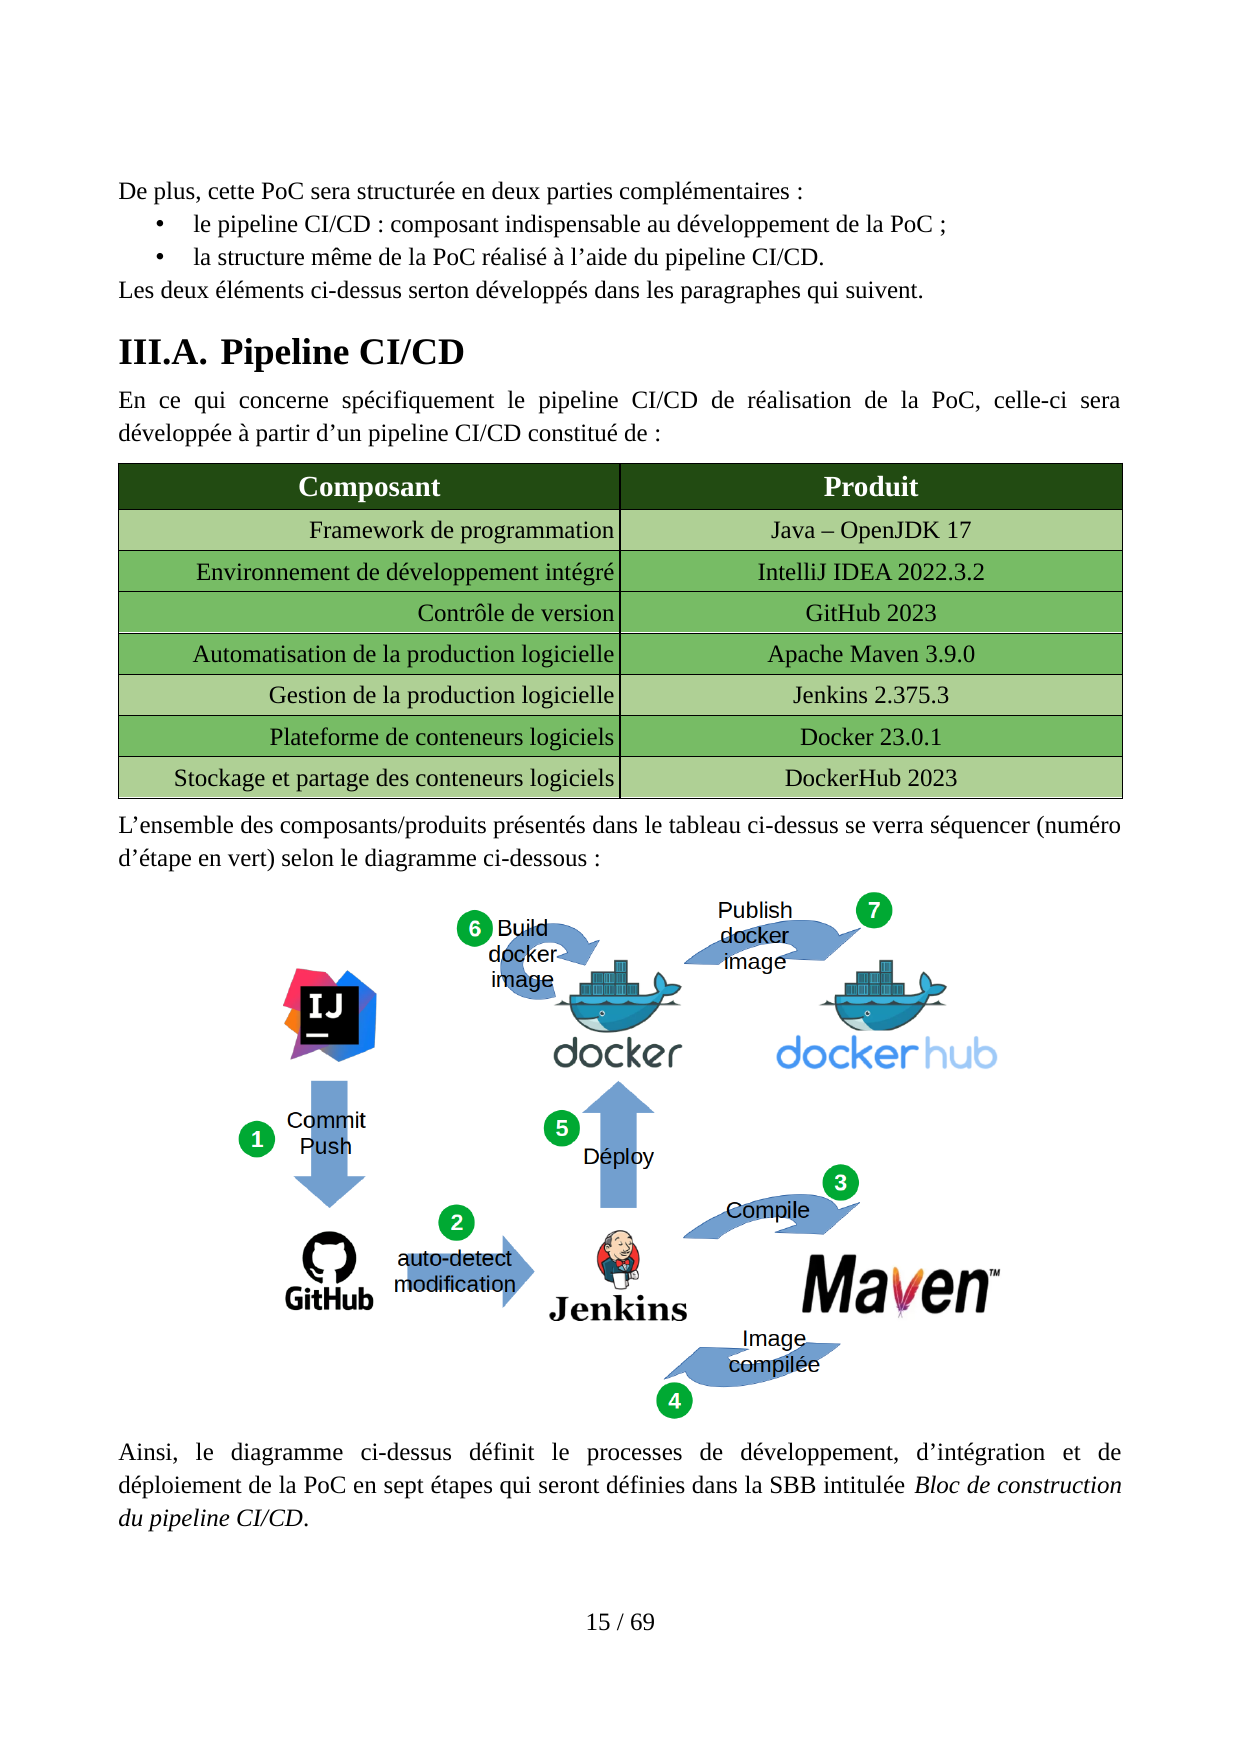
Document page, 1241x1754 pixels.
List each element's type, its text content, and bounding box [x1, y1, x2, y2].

table_cell Plateforme de conteneurs logiciels [119, 716, 619, 756]
text De plus, cette PoC sera structurée en deux parties complémentaires : [118, 176, 1122, 205]
table_cell DockerHub 2023 [621, 757, 1122, 797]
table_header Produit [621, 464, 1122, 509]
table_cell Jenkins 2.375.3 [621, 675, 1122, 715]
picture [234, 888, 1006, 1422]
list la structure même de la PoC réalisé à l’aide du pipeline CI/CD. [156, 242, 1122, 271]
subtitle Pipeline CI/CD [118, 329, 1122, 372]
table_cell Gestion de la production logicielle [119, 675, 619, 715]
table_cell Docker 23.0.1 [621, 716, 1122, 756]
text Ainsi, le diagramme ci-dessus définit le processes de développement, d’intégration et de déploiement de la PoC en sept étapes qui seront définies dans la SBB intitulée Bloc de construction du pipeline CI/CD. [118, 1437, 1122, 1532]
table_cell GitHub 2023 [621, 592, 1122, 632]
table_cell Automatisation de la production logicielle [119, 634, 619, 674]
table_cell Framework de programmation [119, 510, 619, 550]
table_cell Stockage et partage des conteneurs logiciels [119, 757, 619, 797]
table_cell Java – OpenJDK 17 [621, 510, 1122, 550]
table_cell IntelliJ IDEA 2022.3.2 [621, 551, 1122, 591]
text En ce qui concerne spécifiquement le pipeline CI/CD de réalisation de la PoC, celle-ci sera développée à partir d’un pipeline CI/CD constitué de : [118, 385, 1122, 447]
table_cell Contrôle de version [119, 592, 619, 632]
table_cell Environnement de développement intégré [119, 551, 619, 591]
table_cell Apache Maven 3.9.0 [621, 634, 1122, 674]
list le pipeline CI/CD : composant indispensable au développement de la PoC ; [156, 209, 1122, 238]
table_header Composant [119, 464, 619, 509]
text Les deux éléments ci-dessus serton développés dans les paragraphes qui suivent. [118, 275, 1122, 304]
text L’ensemble des composants/produits présentés dans le tableau ci-dessus se verra séquencer (numéro d’étape en vert) selon le diagramme ci-dessous : [118, 810, 1122, 872]
